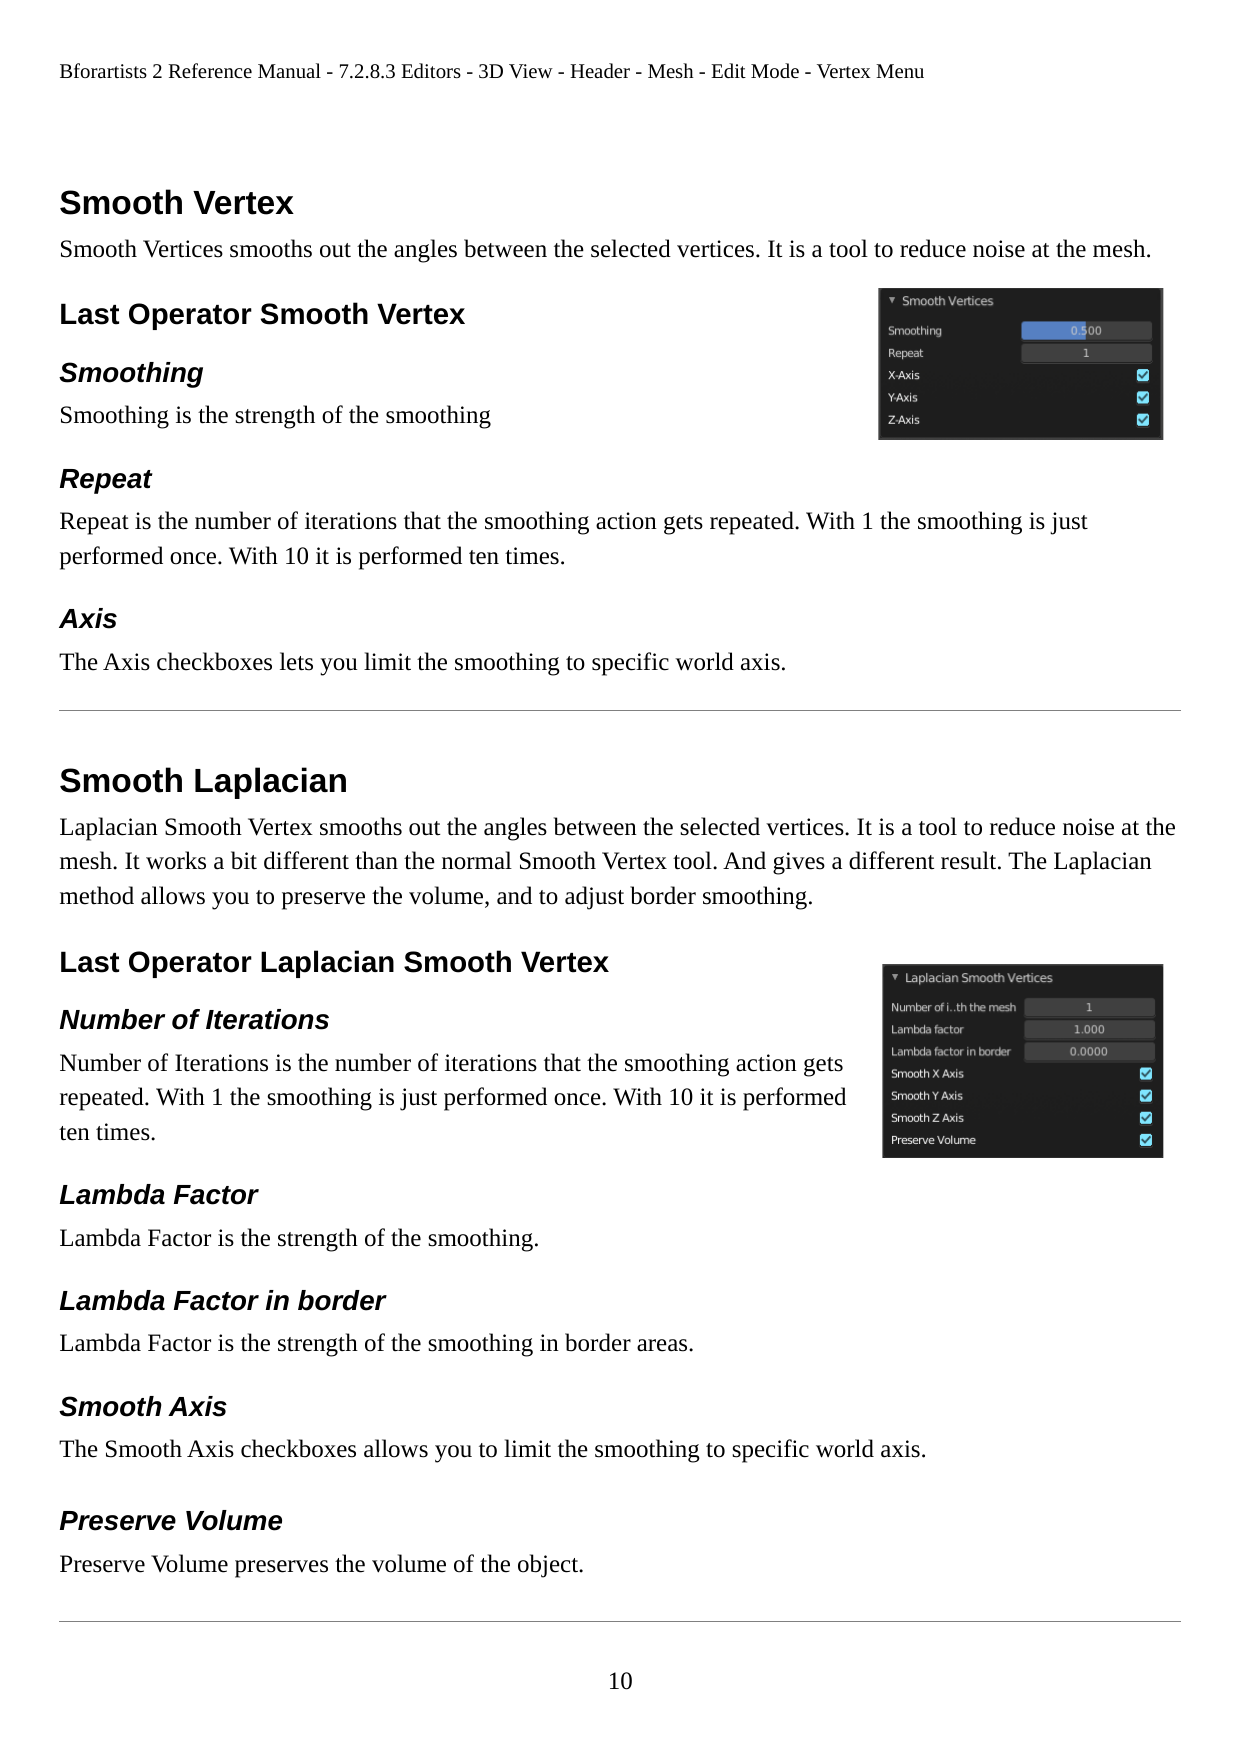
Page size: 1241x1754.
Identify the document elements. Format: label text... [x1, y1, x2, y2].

subtitle Preserve Volume [59, 1504, 1181, 1536]
text Lambda Factor is the strength of the smoothing. [59, 1223, 1181, 1251]
subtitle Axis [59, 602, 1181, 634]
text Number of Iterations is the number of iterations that the smoothing action gets repeated. With 1 the smoothing is just performed once. With 10 it is performed ten times. [59, 1048, 882, 1145]
subtitle Last Operator Laplacian Smooth Vertex [59, 944, 1181, 978]
text The Smooth Axis checkboxes allows you to limit the smoothing to specific world axis. [59, 1434, 1181, 1492]
picture [878, 288, 1164, 440]
subtitle Lambda Factor [59, 1178, 1181, 1210]
subtitle Number of Iterations [59, 1003, 882, 1035]
text Laplacian Smooth Vertex smooths out the angles between the selected vertices. It is a tool to reduce noise at the mesh. It works a bit different than the normal Smooth Vertex tool. And gives a different result. The Laplacian method allows you to preserve the volume, and to adjust border smoothing. [59, 812, 1181, 910]
subtitle Smooth Axis [59, 1390, 1181, 1422]
picture [882, 964, 1164, 1158]
text Repeat is the number of iterations that the smoothing action gets repeated. With 1 the smoothing is just performed once. With 10 it is performed ten times. [59, 506, 1181, 569]
subtitle Smoothing [59, 356, 878, 388]
subtitle [1164, 356, 1181, 388]
subtitle Last Operator Smooth Vertex [59, 297, 878, 331]
subtitle [1164, 1003, 1181, 1035]
subtitle Lambda Factor in border [59, 1284, 1181, 1316]
text Smooth Vertices smooths out the angles between the selected vertices. It is a tool to reduce noise at the mesh. [59, 234, 1181, 262]
subtitle Smooth Laplacian [59, 761, 1181, 799]
text Preserve Volume preserves the volume of the object. [59, 1549, 1181, 1578]
subtitle Smooth Vertex [59, 182, 1181, 221]
text Smoothing is the strength of the smoothing [59, 400, 878, 429]
subtitle Repeat [59, 462, 1181, 494]
text Lambda Factor is the strength of the smoothing in border areas. [59, 1328, 1181, 1357]
subtitle [1164, 297, 1181, 331]
text The Axis checkboxes lets you limit the smoothing to specific world axis. [59, 647, 1181, 676]
